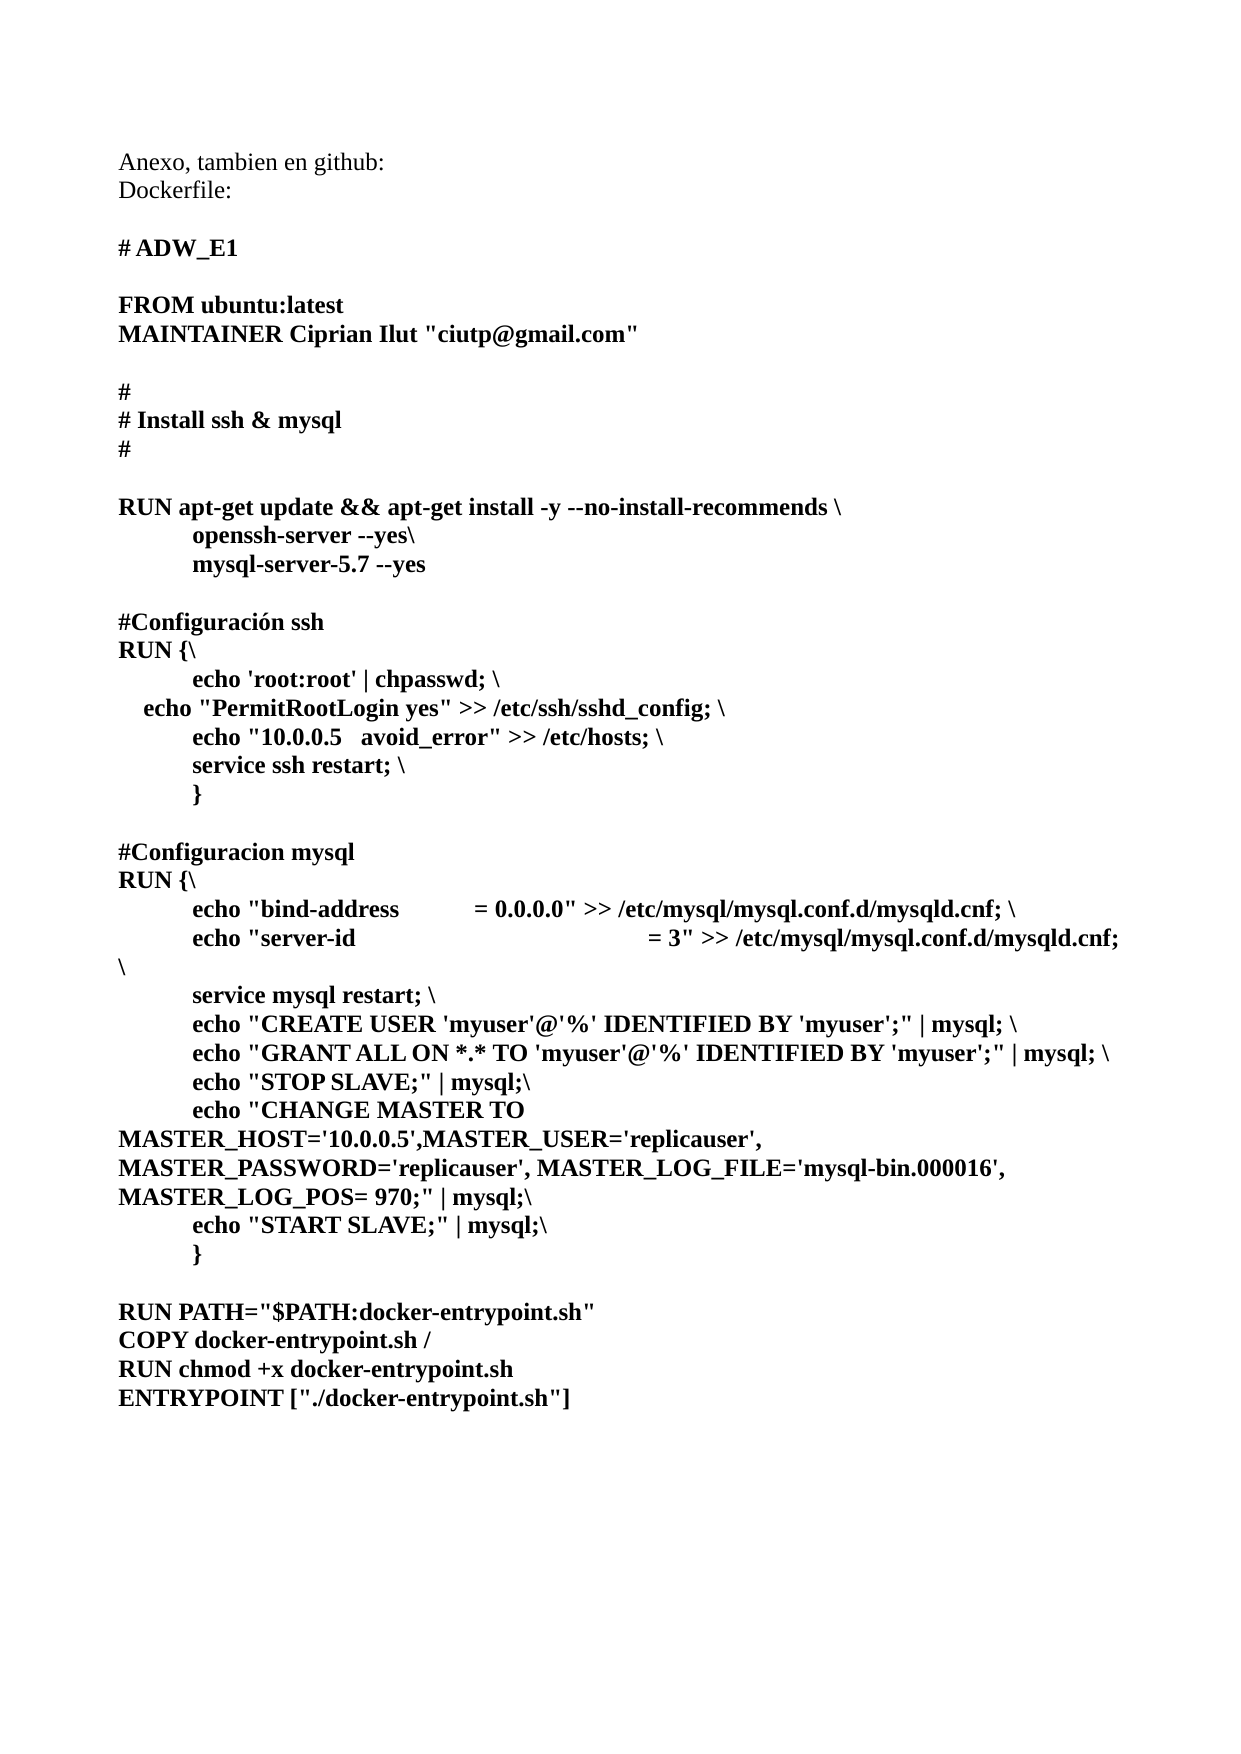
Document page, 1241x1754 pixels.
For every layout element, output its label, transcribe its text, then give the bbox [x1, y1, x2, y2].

text service mysql restart; \ [118, 981, 1122, 1009]
text # [118, 377, 1122, 406]
text ENTRYPOINT ["./docker-entrypoint.sh"] [118, 1383, 1122, 1412]
text FROM ubuntu:latest [118, 291, 1122, 319]
text openssh-server --yes\ [118, 521, 1122, 549]
text echo "PermitRootLogin yes" >> /etc/ssh/sshd_config; \ [118, 693, 1122, 722]
text echo "10.0.0.5 avoid_error" >> /etc/hosts; \ [118, 722, 1122, 751]
text echo "START SLAVE;" | mysql;\ [118, 1211, 1122, 1239]
text service ssh restart; \ [118, 751, 1122, 779]
text echo "bind-address = 0.0.0.0" >> /etc/mysql/mysql.conf.d/mysqld.cnf; \ [118, 894, 1122, 923]
text COPY docker-entrypoint.sh / [118, 1326, 1122, 1354]
text echo "CHANGE MASTER TO MASTER_HOST='10.0.0.5',MASTER_USER='replicauser', MASTER_PASSWORD='replicauser', MASTER_LOG_FILE='mysql-bin.000016', MASTER_LOG_POS= 970;" | mysql;\ [118, 1096, 1122, 1211]
text # Install ssh & mysql [118, 406, 1122, 434]
text RUN chmod +x docker-entrypoint.sh [118, 1354, 1122, 1383]
text echo "server-id = 3" >> /etc/mysql/mysql.conf.d/mysqld.cnf; \ [118, 923, 1122, 981]
text # ADW_E1 [118, 233, 1122, 262]
text #Configuracion mysql [118, 837, 1122, 866]
text MAINTAINER Ciprian Ilut "ciutp@gmail.com" [118, 319, 1122, 348]
text # [118, 434, 1122, 463]
text echo "CREATE USER 'myuser'@'%' IDENTIFIED BY 'myuser';" | mysql; \ [118, 1009, 1122, 1038]
text RUN {\ [118, 636, 1122, 664]
text echo "STOP SLAVE;" | mysql;\ [118, 1067, 1122, 1096]
text Anexo, tambien en github: [118, 147, 1122, 176]
text RUN PATH="$PATH:docker-entrypoint.sh" [118, 1297, 1122, 1326]
text #Configuración ssh [118, 607, 1122, 636]
text mysql-server-5.7 --yes [118, 549, 1122, 578]
text RUN {\ [118, 866, 1122, 894]
text Dockerfile: [118, 176, 1122, 204]
text RUN apt-get update && apt-get install -y --no-install-recommends \ [118, 492, 1122, 521]
text echo "GRANT ALL ON *.* TO 'myuser'@'%' IDENTIFIED BY 'myuser';" | mysql; \ [118, 1038, 1122, 1067]
text } [118, 779, 1122, 808]
text } [118, 1239, 1122, 1268]
text echo 'root:root' | chpasswd; \ [118, 664, 1122, 693]
